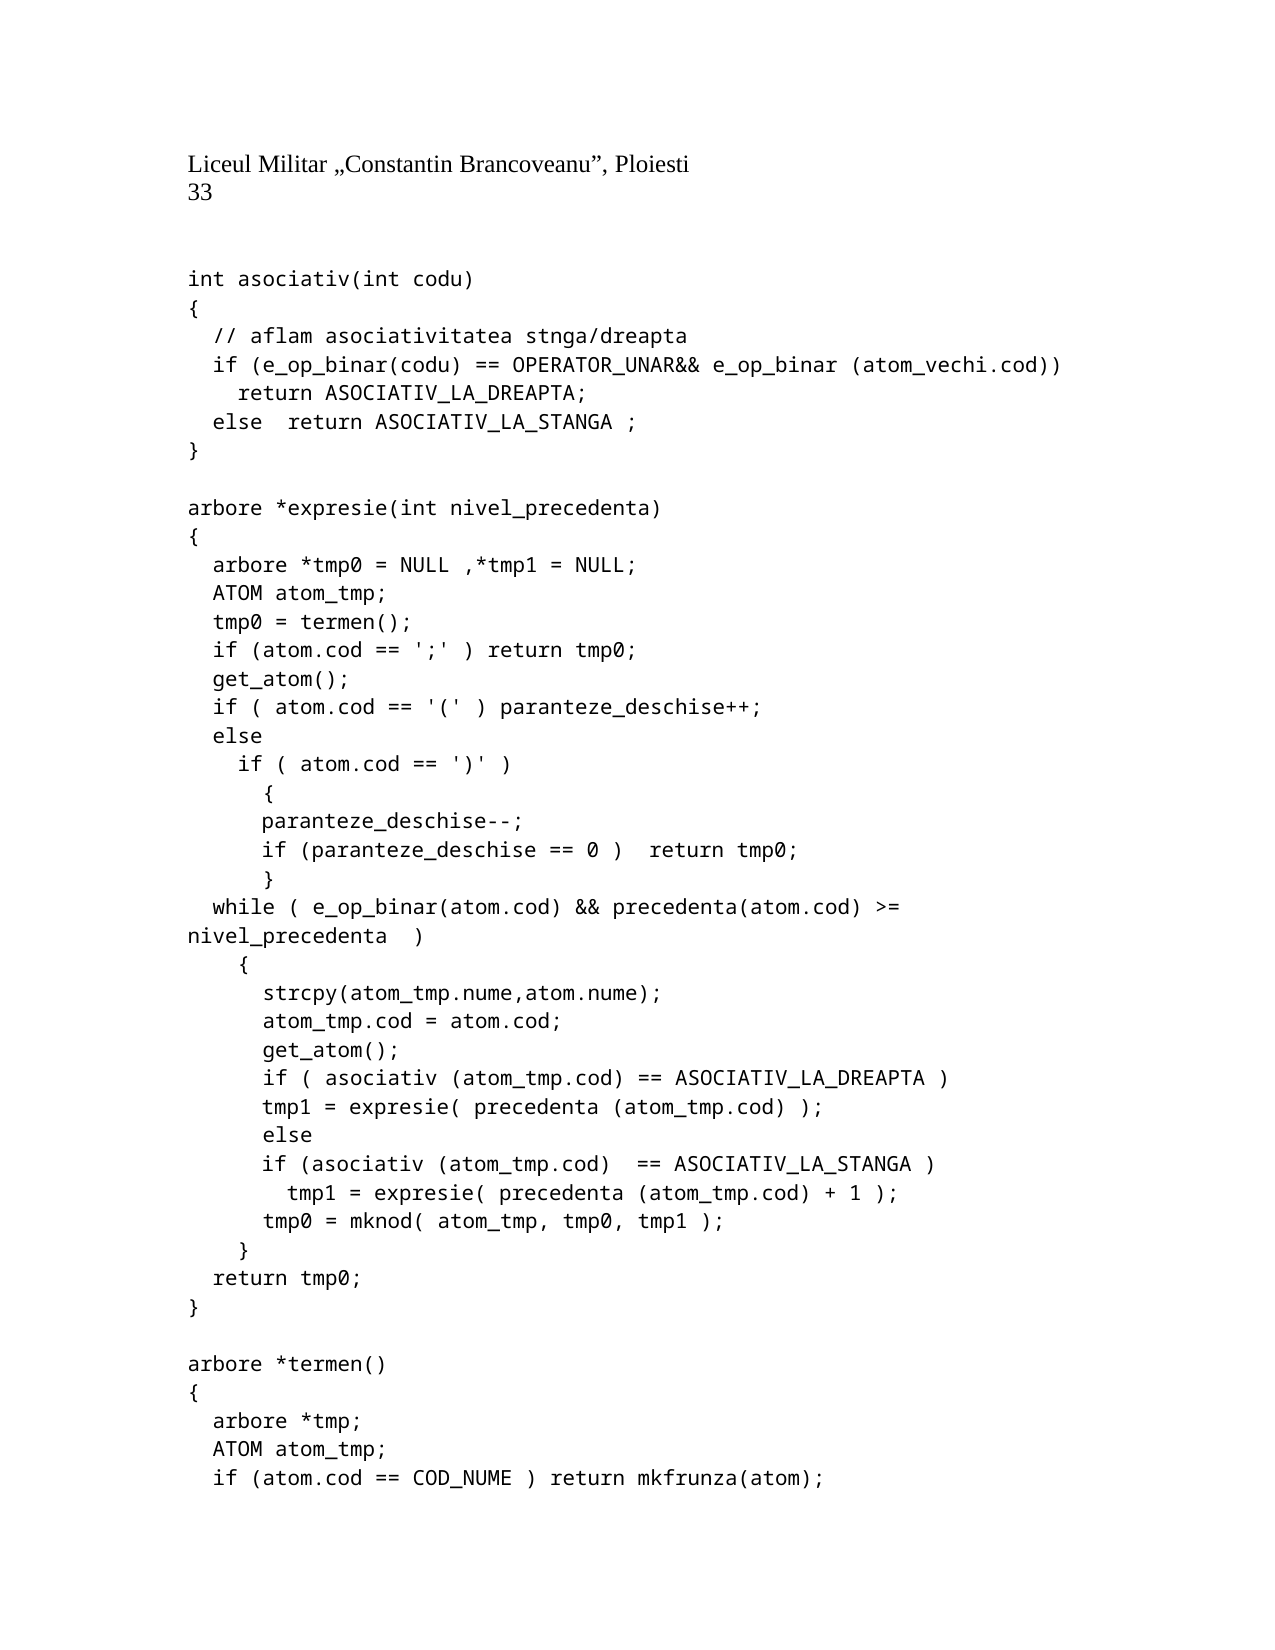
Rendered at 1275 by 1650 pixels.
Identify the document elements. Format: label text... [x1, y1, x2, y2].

text // aflam asociativitatea stnga/dreapta [187, 321, 1087, 350]
text get_atom(); [187, 664, 1087, 692]
text while ( e_op_binar(atom.cod) && precedenta(atom.cod) >= nivel_precedenta ) [187, 892, 1087, 949]
text paranteze_deschise--; [187, 806, 1087, 835]
text arbore *termen() [187, 1349, 1087, 1377]
text { [187, 949, 1087, 978]
text return ASOCIATIV_LA_DREAPTA; [187, 378, 1087, 407]
text { [187, 778, 1087, 806]
text arbore *tmp; [187, 1406, 1087, 1434]
text tmp0 = termen(); [187, 607, 1087, 635]
text get_atom(); [187, 1035, 1087, 1063]
text return tmp0; [187, 1263, 1087, 1292]
text if (asociativ (atom_tmp.cod) == ASOCIATIV_LA_STANGA ) [187, 1149, 1087, 1177]
text } [187, 1234, 1087, 1263]
text int asociativ(int codu) [187, 264, 1087, 293]
text else [187, 721, 1087, 749]
text if (atom.cod == COD_NUME ) return mkfrunza(atom); [187, 1463, 1087, 1491]
text } [187, 1292, 1087, 1320]
text if (atom.cod == ';' ) return tmp0; [187, 635, 1087, 664]
text arbore *tmp0 = NULL ,*tmp1 = NULL; [187, 549, 1087, 578]
text else return ASOCIATIV_LA_STANGA ; [187, 407, 1087, 435]
text ATOM atom_tmp; [187, 1434, 1087, 1463]
text if (e_op_binar(codu) == OPERATOR_UNAR&& e_op_binar (atom_vechi.cod)) [187, 350, 1087, 378]
text { [187, 521, 1087, 549]
text arbore *expresie(int nivel_precedenta) [187, 492, 1087, 521]
text tmp1 = expresie( precedenta (atom_tmp.cod) + 1 ); [187, 1177, 1087, 1206]
text tmp1 = expresie( precedenta (atom_tmp.cod) ); [187, 1092, 1087, 1120]
text { [187, 293, 1087, 321]
text ATOM atom_tmp; [187, 578, 1087, 607]
text } [187, 435, 1087, 464]
text tmp0 = mknod( atom_tmp, tmp0, tmp1 ); [187, 1206, 1087, 1234]
text if ( asociativ (atom_tmp.cod) == ASOCIATIV_LA_DREAPTA ) [187, 1063, 1087, 1092]
text } [187, 863, 1087, 892]
text else [187, 1120, 1087, 1149]
text { [187, 1377, 1087, 1406]
text atom_tmp.cod = atom.cod; [187, 1006, 1087, 1035]
text strcpy(atom_tmp.nume,atom.nume); [187, 978, 1087, 1006]
text if ( atom.cod == ')' ) [187, 749, 1087, 778]
text if ( atom.cod == '(' ) paranteze_deschise++; [187, 692, 1087, 721]
text if (paranteze_deschise == 0 ) return tmp0; [187, 835, 1087, 863]
